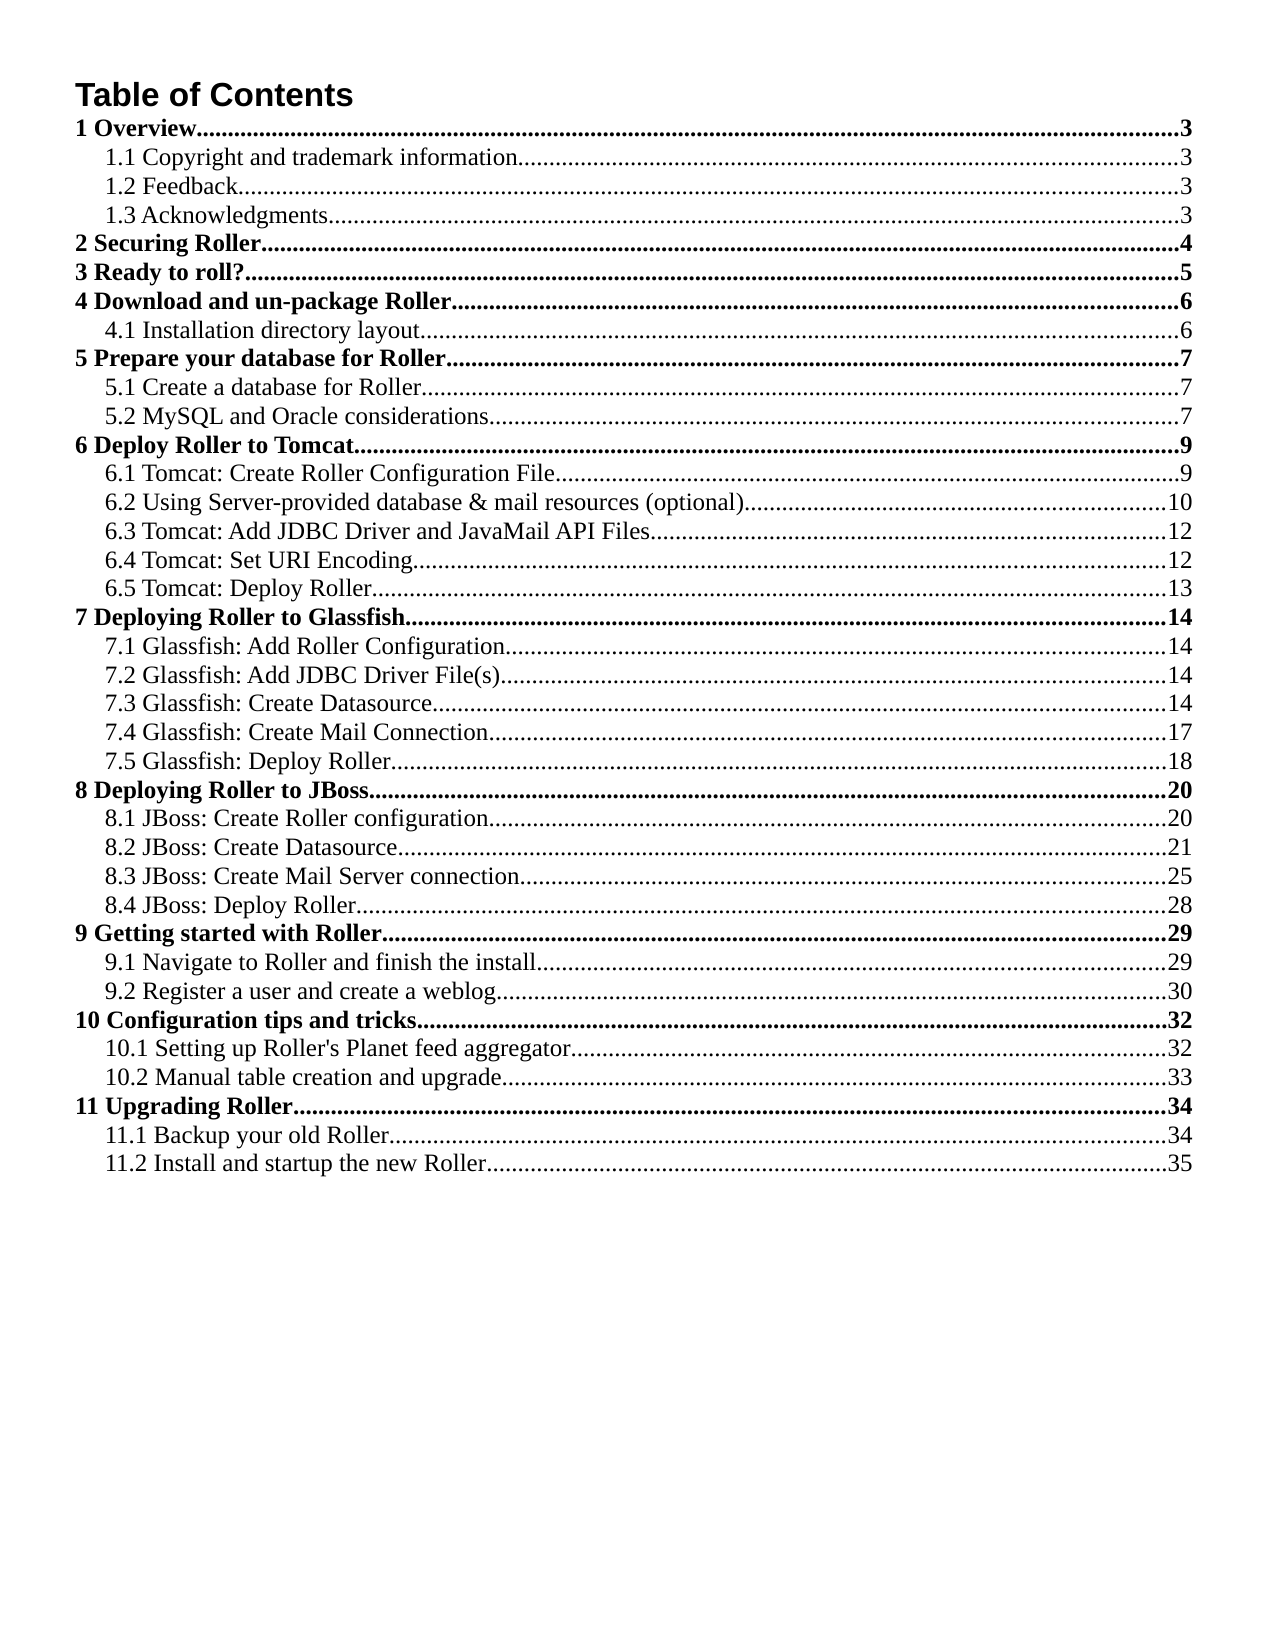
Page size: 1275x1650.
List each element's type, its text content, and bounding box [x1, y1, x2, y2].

text 2 Securing Roller 4 [75, 228, 1200, 257]
text 7 Deploying Roller to Glassfish 14 [75, 602, 1200, 631]
text 8.2 JBoss: Create Datasource 21 [104, 832, 1200, 861]
text 11.2 Install and startup the new Roller 35 [104, 1148, 1200, 1177]
text 5.1 Create a database for Roller 7 [104, 372, 1200, 401]
text 5.2 MySQL and Oracle considerations 7 [104, 401, 1200, 430]
text 10 Configuration tips and tricks 32 [75, 1005, 1200, 1033]
text 4 Download and un-package Roller 6 [75, 286, 1200, 315]
text 7.4 Glassfish: Create Mail Connection 17 [104, 717, 1200, 746]
text 4.1 Installation directory layout 6 [104, 315, 1200, 343]
text 7.1 Glassfish: Add Roller Configuration 14 [104, 631, 1200, 660]
text 6.4 Tomcat: Set URI Encoding 12 [104, 545, 1200, 573]
text 10.2 Manual table creation and upgrade 33 [104, 1062, 1200, 1091]
text 8.1 JBoss: Create Roller configuration 20 [104, 803, 1200, 832]
text 1.3 Acknowledgments 3 [104, 200, 1200, 228]
text 8.4 JBoss: Deploy Roller 28 [104, 890, 1200, 918]
text 5 Prepare your database for Roller 7 [75, 343, 1200, 372]
text 7.5 Glassfish: Deploy Roller 18 [104, 746, 1200, 775]
text 8 Deploying Roller to JBoss 20 [75, 775, 1200, 803]
text 9.1 Navigate to Roller and finish the install 29 [104, 947, 1200, 976]
text 6.2 Using Server-provided database & mail resources (optional) 10 [104, 487, 1200, 516]
text 9.2 Register a user and create a weblog 30 [104, 976, 1200, 1005]
text 8.3 JBoss: Create Mail Server connection 25 [104, 861, 1200, 890]
text 6.5 Tomcat: Deploy Roller 13 [104, 573, 1200, 602]
text 11.1 Backup your old Roller 34 [104, 1120, 1200, 1148]
text 7.2 Glassfish: Add JDBC Driver File(s) 14 [104, 660, 1200, 688]
text 9 Getting started with Roller 29 [75, 918, 1200, 947]
text 3 Ready to roll? 5 [75, 257, 1200, 286]
text 1.2 Feedback 3 [104, 171, 1200, 200]
text 1.1 Copyright and trademark information 3 [104, 142, 1200, 171]
text 11 Upgrading Roller 34 [75, 1091, 1200, 1120]
text 7.3 Glassfish: Create Datasource 14 [104, 688, 1200, 717]
text 1 Overview 3 [75, 113, 1200, 142]
subtitle Table of Contents [75, 75, 1200, 113]
text 6.1 Tomcat: Create Roller Configuration File 9 [104, 458, 1200, 487]
text 6 Deploy Roller to Tomcat 9 [75, 430, 1200, 458]
text 6.3 Tomcat: Add JDBC Driver and JavaMail API Files 12 [104, 516, 1200, 545]
text 10.1 Setting up Roller's Planet feed aggregator 32 [104, 1033, 1200, 1062]
